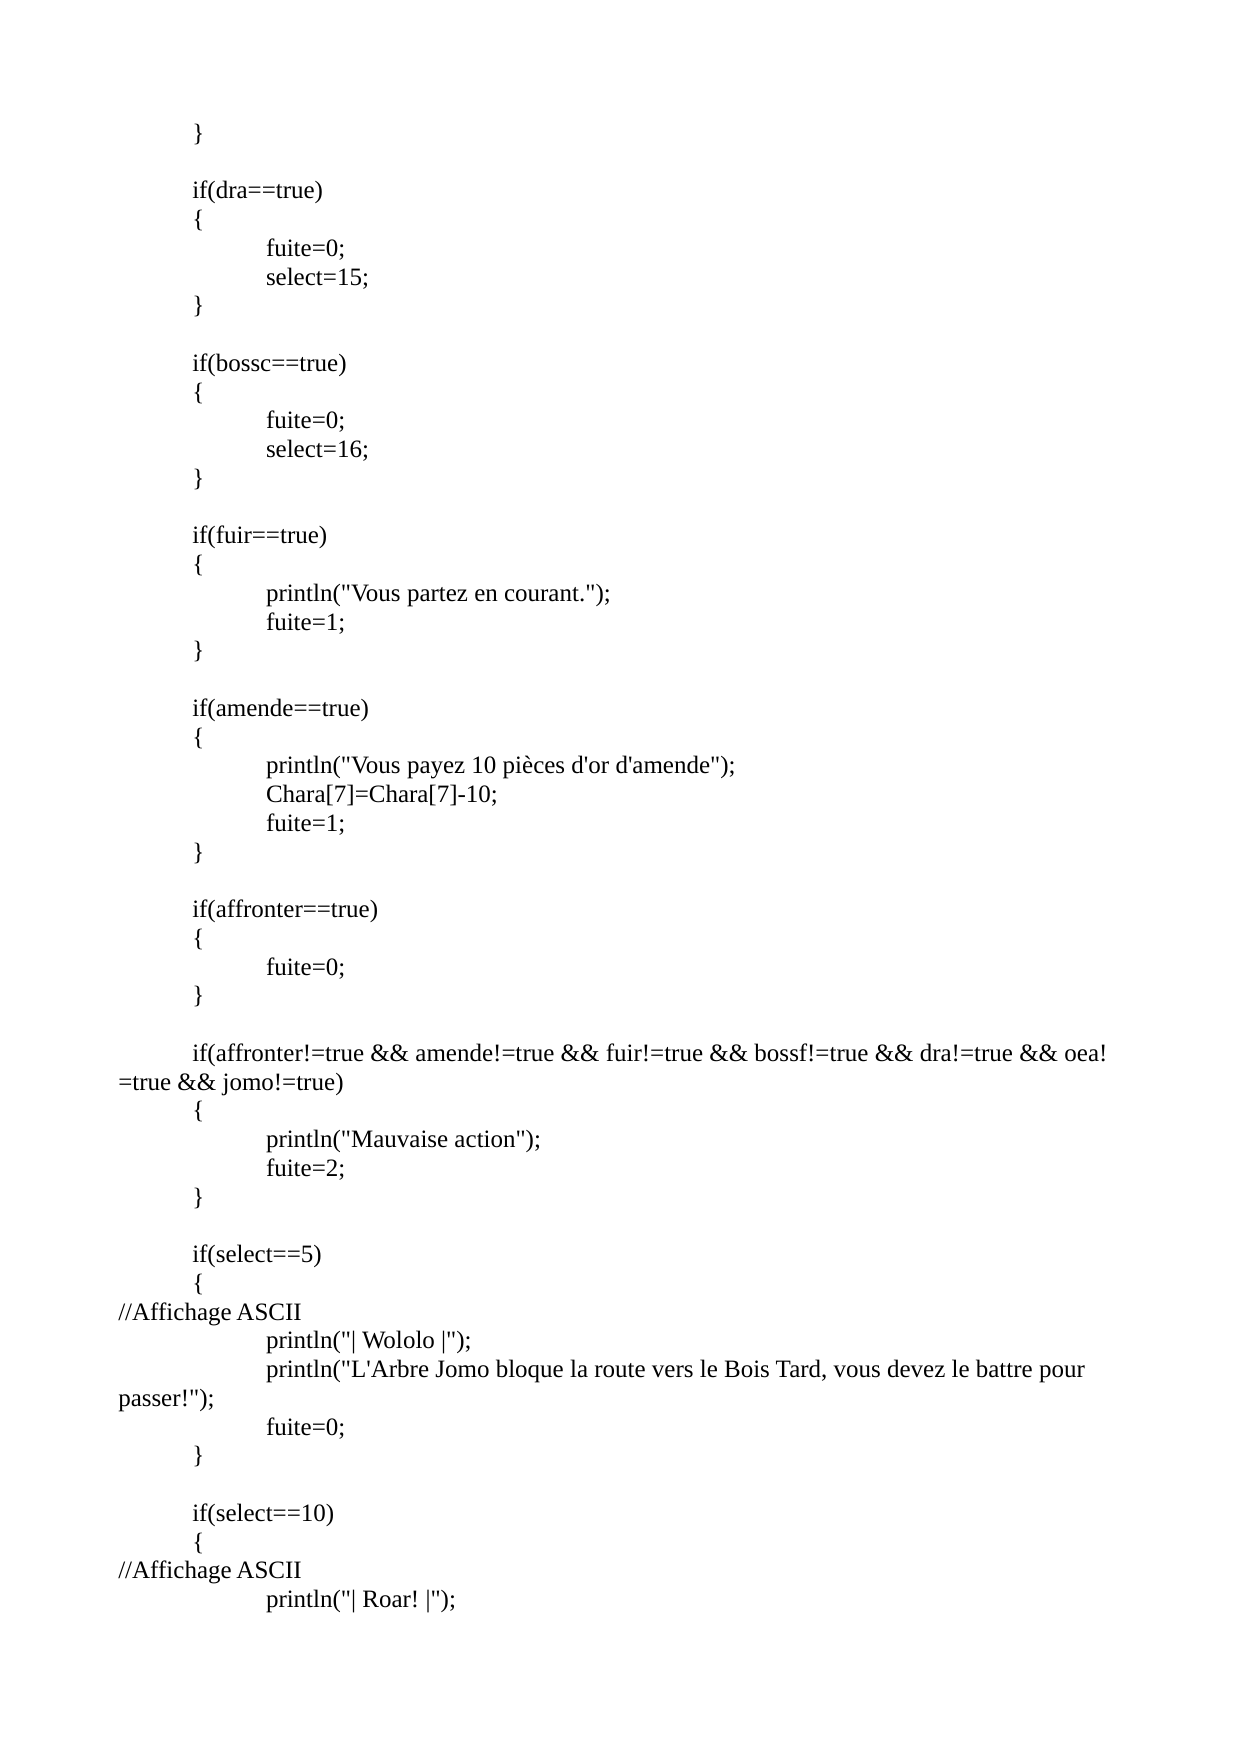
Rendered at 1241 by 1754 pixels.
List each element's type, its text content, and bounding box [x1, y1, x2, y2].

text { [118, 204, 1122, 233]
text { [118, 722, 1122, 751]
text if(affronter==true) [118, 894, 1122, 923]
text fuite=0; [118, 233, 1122, 262]
text println("L'Arbre Jomo bloque la route vers le Bois Tard, vous devez le battre pour passer!"); [118, 1354, 1122, 1412]
text } [118, 837, 1122, 866]
text println("Vous partez en courant."); [118, 578, 1122, 607]
text } [118, 1182, 1122, 1211]
text } [118, 291, 1122, 319]
text println("Vous payez 10 pièces d'or d'amende"); [118, 751, 1122, 779]
text { [118, 1527, 1122, 1556]
text } [118, 1441, 1122, 1469]
text fuite=0; [118, 406, 1122, 434]
text Chara[7]=Chara[7]-10; [118, 779, 1122, 808]
text //Affichage ASCII [118, 1556, 1122, 1584]
text } [118, 118, 1122, 147]
text select=15; [118, 262, 1122, 291]
text println("| Roar! |"); [118, 1584, 1122, 1613]
text if(bossc==true) [118, 348, 1122, 377]
text { [118, 923, 1122, 952]
text if(select==10) [118, 1498, 1122, 1527]
text println("| Wololo |"); [118, 1326, 1122, 1354]
text fuite=2; [118, 1153, 1122, 1182]
text fuite=0; [118, 952, 1122, 981]
text { [118, 1096, 1122, 1124]
text if(select==5) [118, 1239, 1122, 1268]
text { [118, 1268, 1122, 1297]
text select=16; [118, 434, 1122, 463]
text println("Mauvaise action"); [118, 1124, 1122, 1153]
text } [118, 463, 1122, 492]
text fuite=1; [118, 607, 1122, 636]
text if(dra==true) [118, 176, 1122, 204]
text fuite=1; [118, 808, 1122, 837]
text if(amende==true) [118, 693, 1122, 722]
text if(affronter!=true && amende!=true && fuir!=true && bossf!=true && dra!=true && oea!=true && jomo!=true) [118, 1038, 1122, 1096]
text if(fuir==true) [118, 521, 1122, 549]
text } [118, 636, 1122, 664]
text { [118, 377, 1122, 406]
text } [118, 981, 1122, 1009]
text fuite=0; [118, 1412, 1122, 1441]
text { [118, 549, 1122, 578]
text //Affichage ASCII [118, 1297, 1122, 1326]
